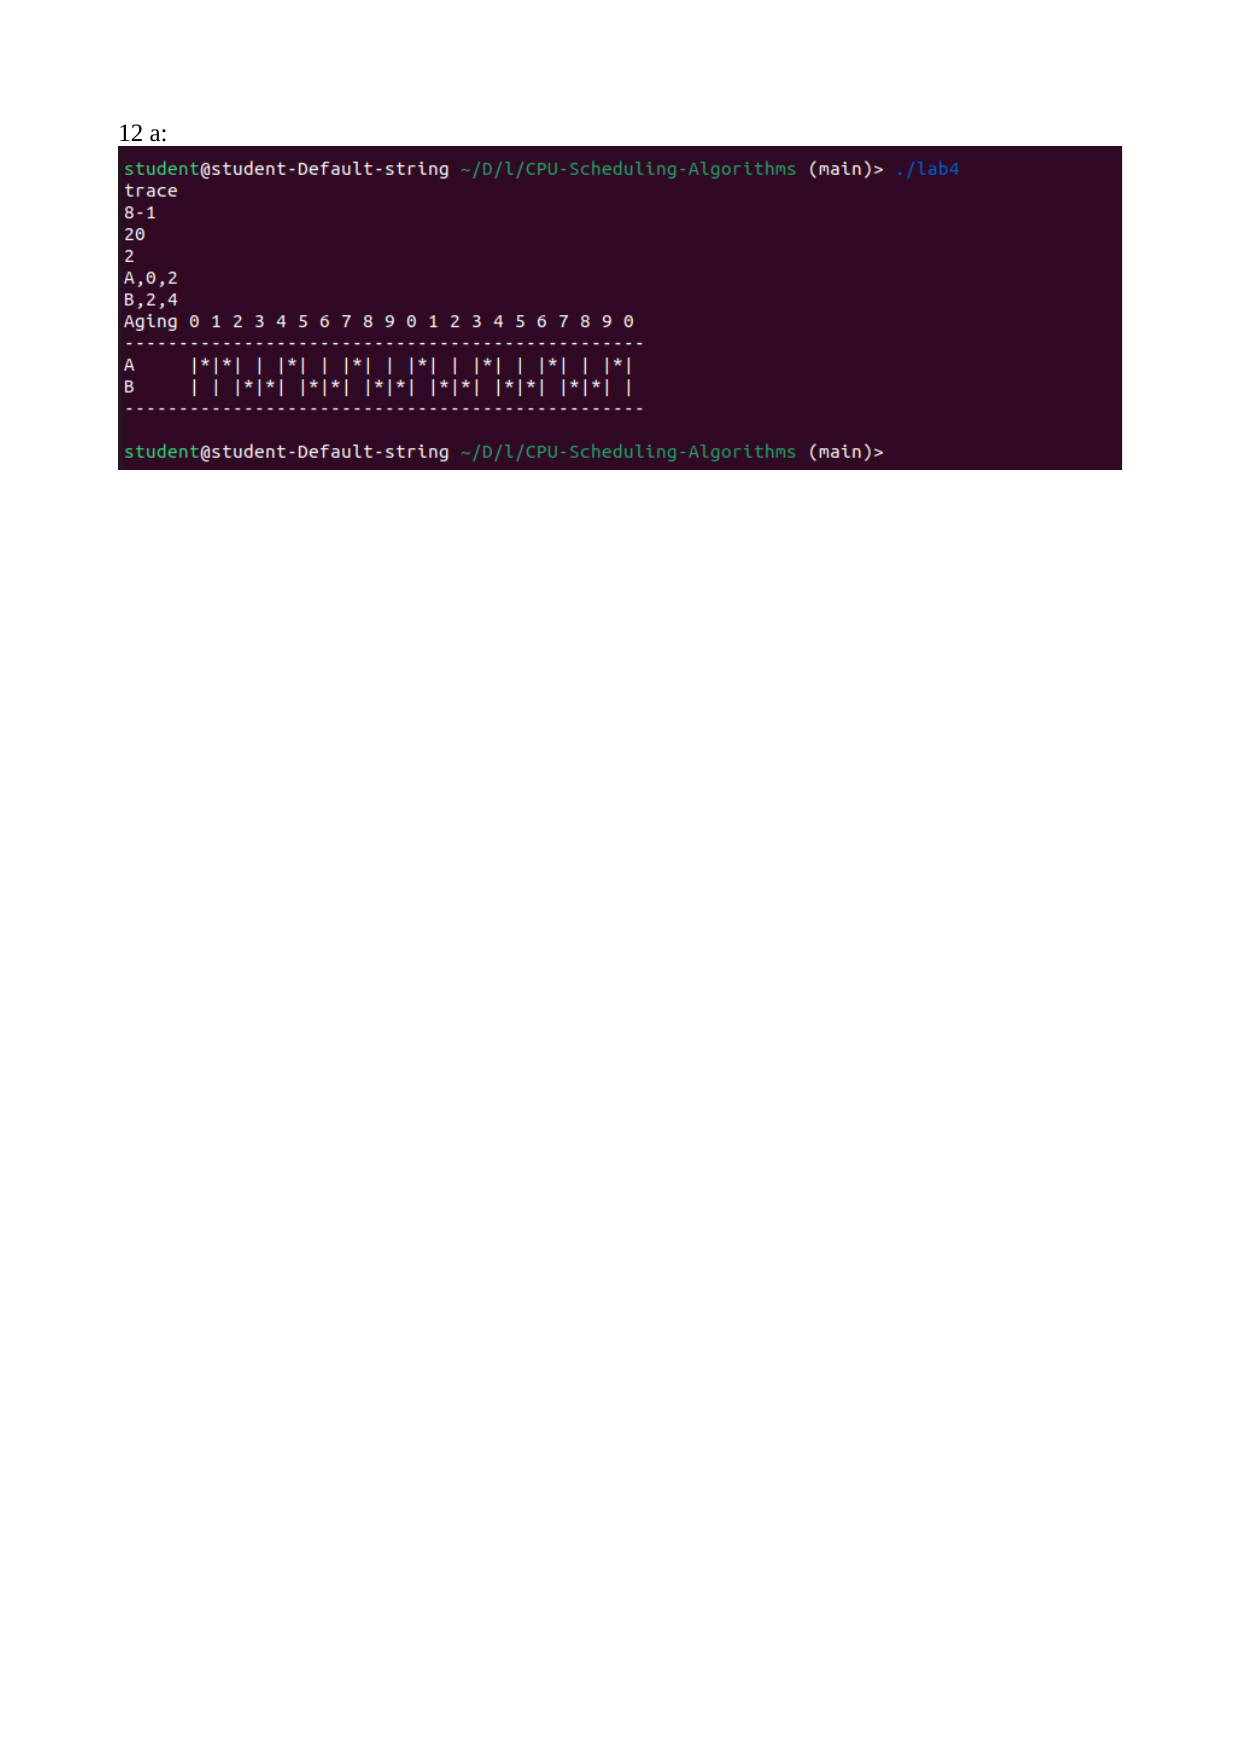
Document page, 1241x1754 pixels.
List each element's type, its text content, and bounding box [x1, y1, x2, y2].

text 12 a: [118, 118, 1122, 146]
picture [118, 146, 1123, 470]
